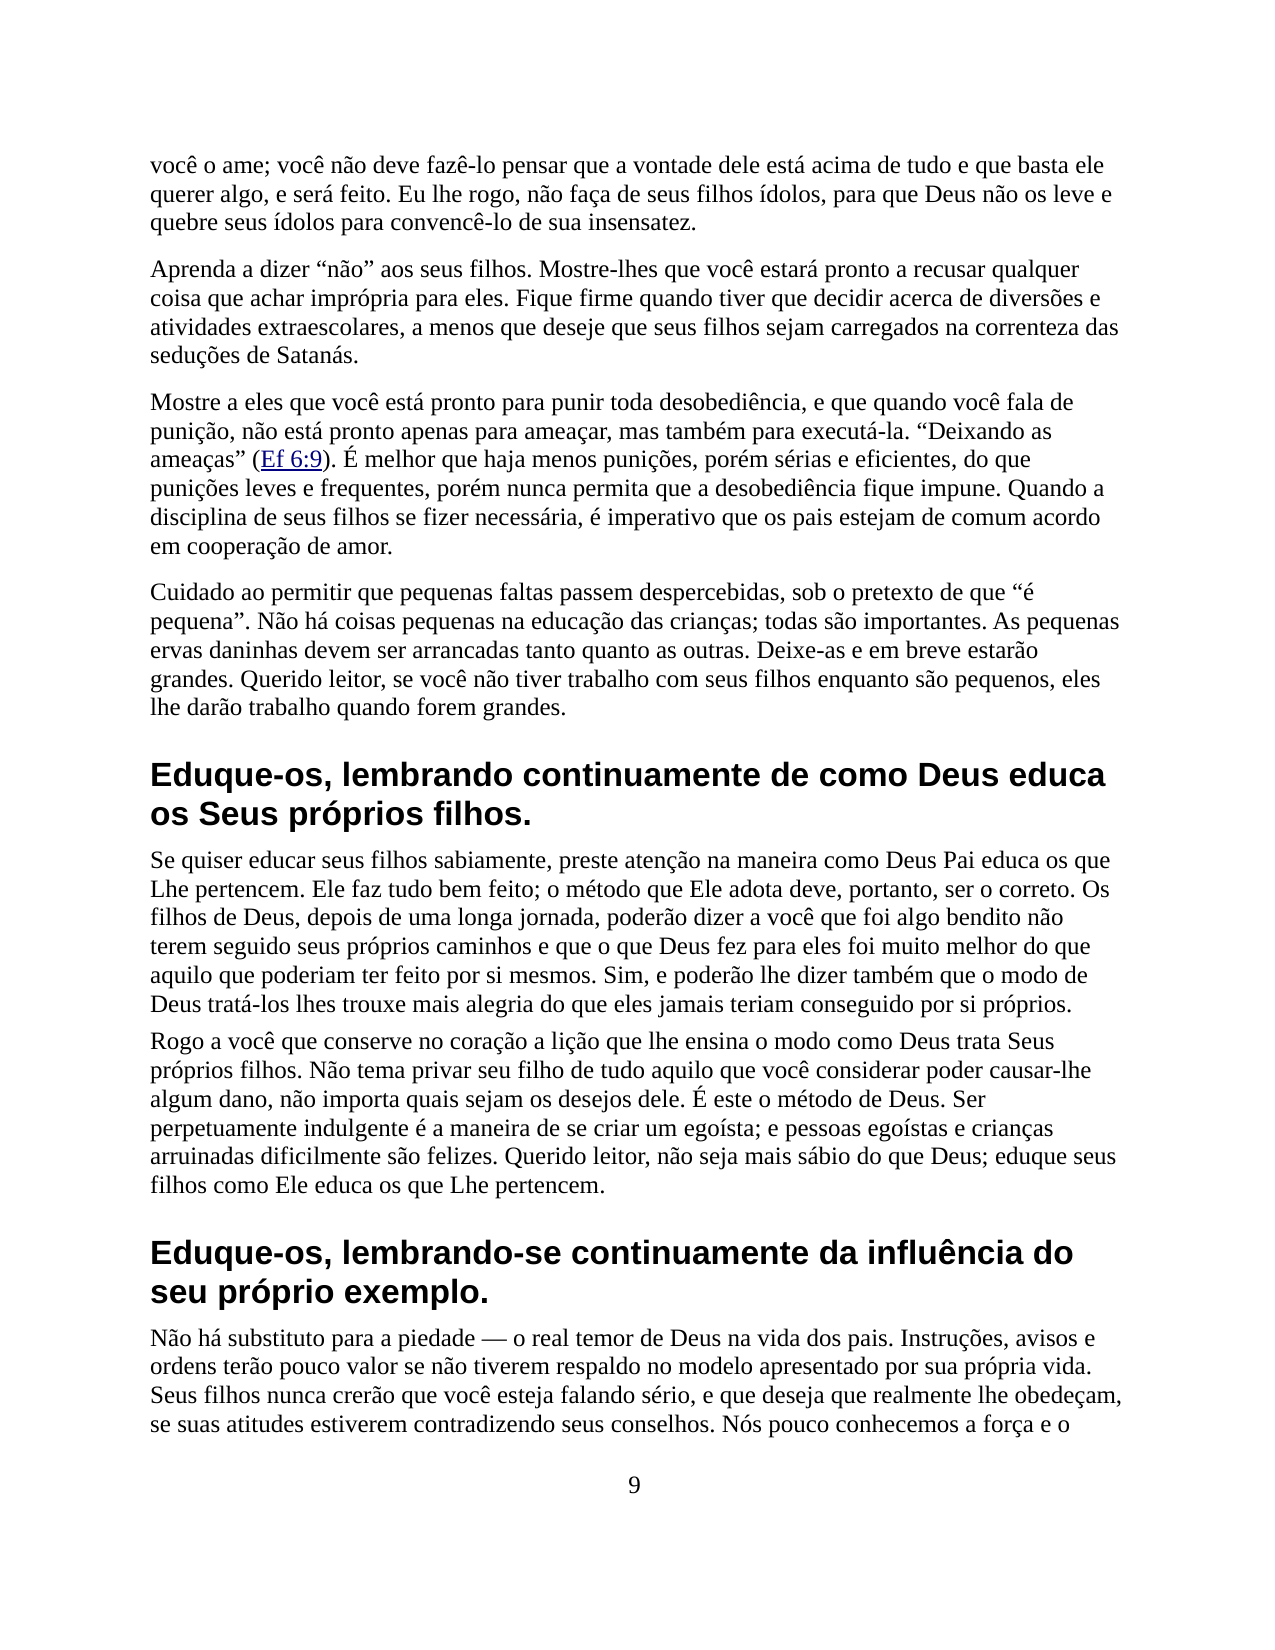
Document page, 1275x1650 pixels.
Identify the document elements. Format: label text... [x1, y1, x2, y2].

subtitle Eduque-os, lembrando-se continuamente da influência do seu próprio exemplo. [150, 1233, 1125, 1310]
subtitle Eduque-os, lembrando continuamente de como Deus educa os Seus próprios filhos. [150, 755, 1125, 832]
text Rogo a você que conserve no coração a lição que lhe ensina o modo como Deus trata Seus próprios filhos. Não tema privar seu filho de tudo aquilo que você considerar poder causar-lhe algum dano, não importa quais sejam os desejos dele. É este o método de Deus. Ser perpetuamente indulgente é a maneira de se criar um egoísta; e pessoas egoístas e crianças arruinadas dificilmente são felizes. Querido leitor, não seja mais sábio do que Deus; eduque seus filhos como Ele educa os que Lhe pertencem. [150, 1026, 1125, 1199]
text Cuidado ao permitir que pequenas faltas passem despercebidas, sob o pretexto de que “é pequena”. Não há coisas pequenas na educação das crianças; todas são importantes. As pequenas ervas daninhas devem ser arrancadas tanto quanto as outras. Deixe-as e em breve estarão grandes. Querido leitor, se você não tiver trabalho com seus filhos enquanto são pequenos, eles lhe darão trabalho quando forem grandes. [150, 577, 1125, 721]
text você o ame; você não deve fazê-lo pensar que a vontade dele está acima de tudo e que basta ele querer algo, e será feito. Eu lhe rogo, não faça de seus filhos ídolos, para que Deus não os leve e quebre seus ídolos para convencê-lo de sua insensatez. [150, 150, 1125, 236]
text Se quiser educar seus filhos sabiamente, preste atenção na maneira como Deus Pai educa os que Lhe pertencem. Ele faz tudo bem feito; o método que Ele adota deve, portanto, ser o correto. Os filhos de Deus, depois de uma longa jornada, poderão dizer a você que foi algo bendito não terem seguido seus próprios caminhos e que o que Deus fez para eles foi muito melhor do que aquilo que poderiam ter feito por si mesmos. Sim, e poderão lhe dizer também que o modo de Deus tratá-los lhes trouxe mais alegria do que eles jamais teriam conseguido por si próprios. [150, 845, 1125, 1017]
text Não há substituto para a piedade — o real temor de Deus na vida dos pais. Instruções, avisos e ordens terão pouco valor se não tiverem respaldo no modelo apresentado por sua própria vida. Seus filhos nunca crerão que você esteja falando sério, e que deseja que realmente lhe obedeçam, se suas atitudes estiverem contradizendo seus conselhos. Nós pouco conhecemos a força e o [150, 1323, 1125, 1438]
text Aprenda a dizer “não” aos seus filhos. Mostre-lhes que você estará pronto a recusar qualquer coisa que achar imprópria para eles. Fique firme quando tiver que decidir acerca de diversões e atividades extraescolares, a menos que deseje que seus filhos sejam carregados na correnteza das seduções de Satanás. [150, 254, 1125, 369]
text Mostre a eles que você está pronto para punir toda desobediência, e que quando você fala de punição, não está pronto apenas para ameaçar, mas também para executá-la. “Deixando as ameaças” (Ef 6:9). É melhor que haja menos punições, porém sérias e eficientes, do que punições leves e frequentes, porém nunca permita que a desobediência fique impune. Quando a disciplina de seus filhos se fizer necessária, é imperativo que os pais estejam de comum acordo em cooperação de amor. [150, 387, 1125, 559]
